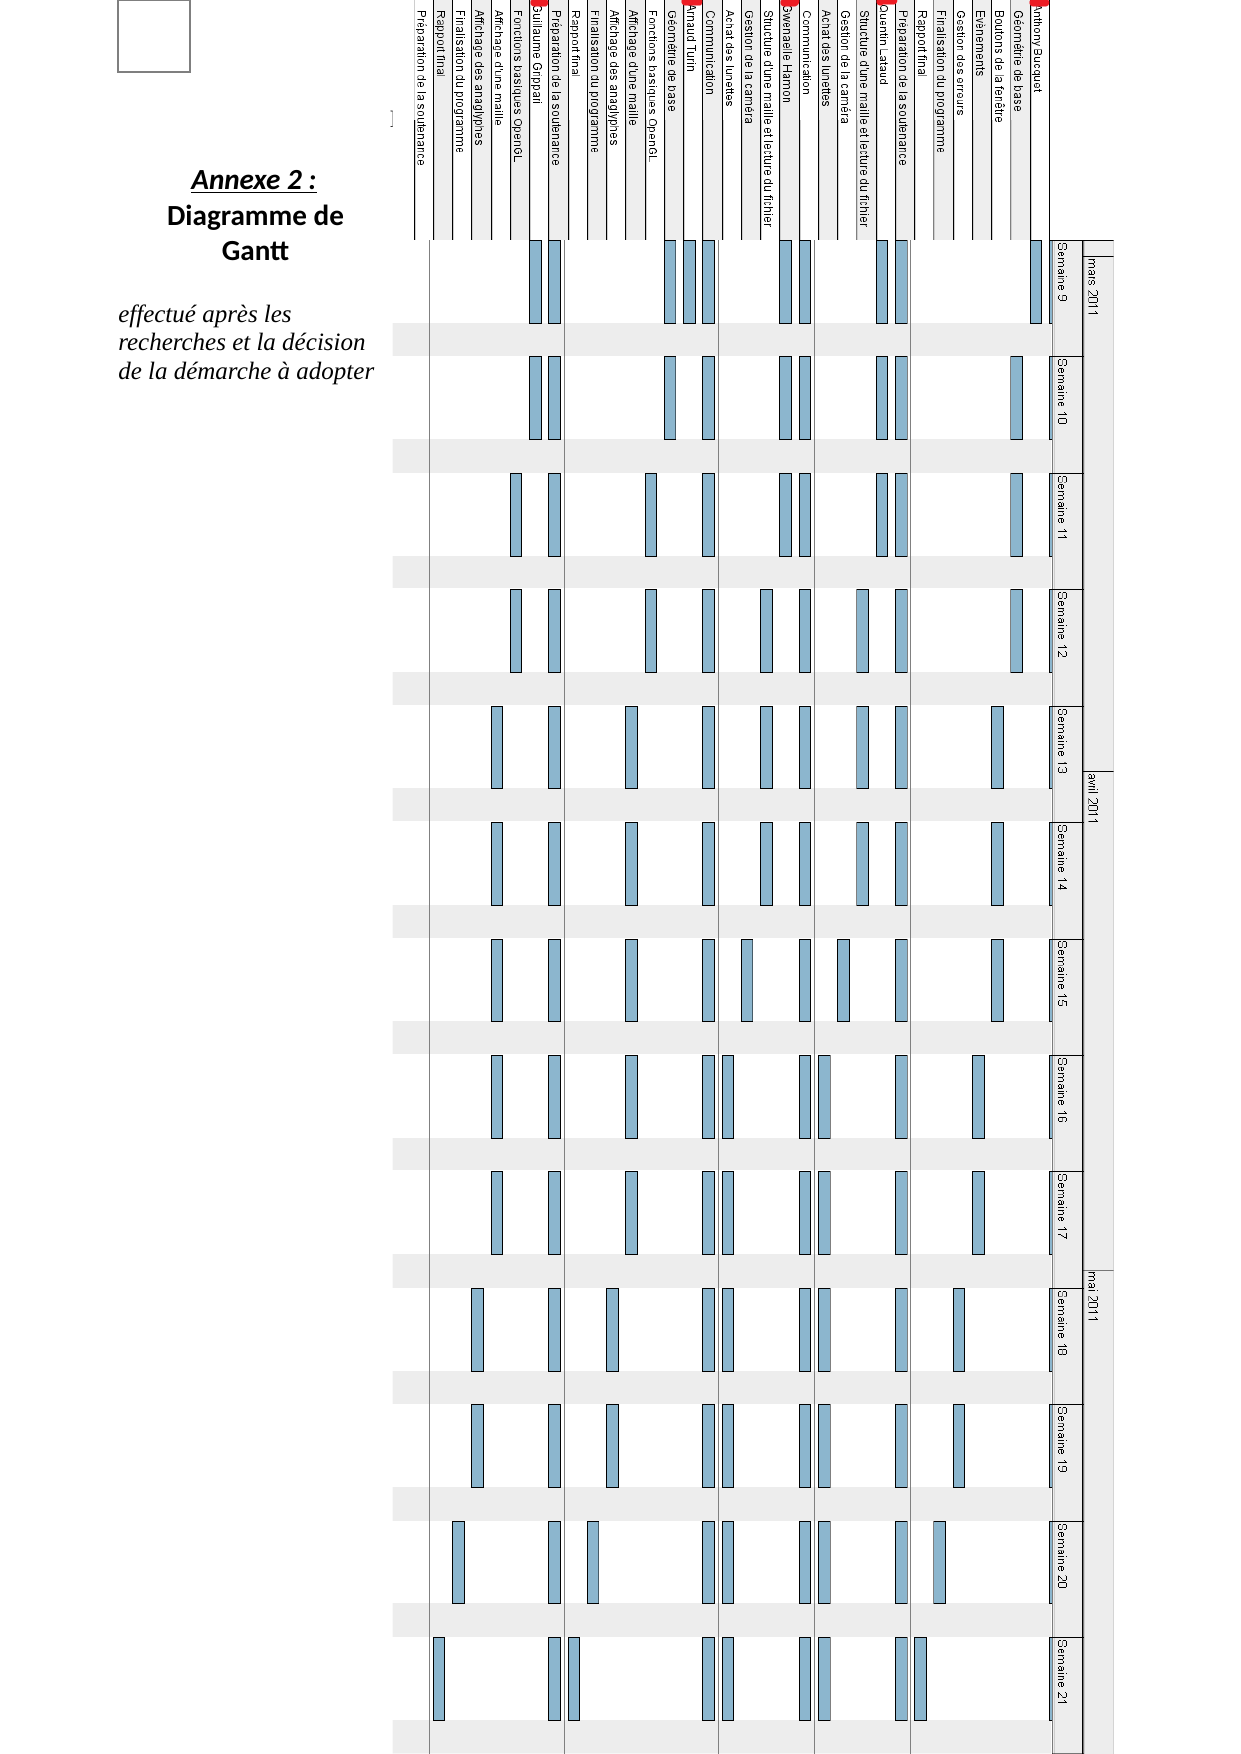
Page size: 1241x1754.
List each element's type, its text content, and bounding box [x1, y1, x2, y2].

text recherches et la décision [118, 327, 392, 356]
text de la démarche à adopter [118, 356, 392, 385]
text effectué après les [118, 299, 392, 327]
text Annexe 2 : Diagramme de Gantt [118, 161, 392, 268]
text [1114, 161, 1122, 268]
